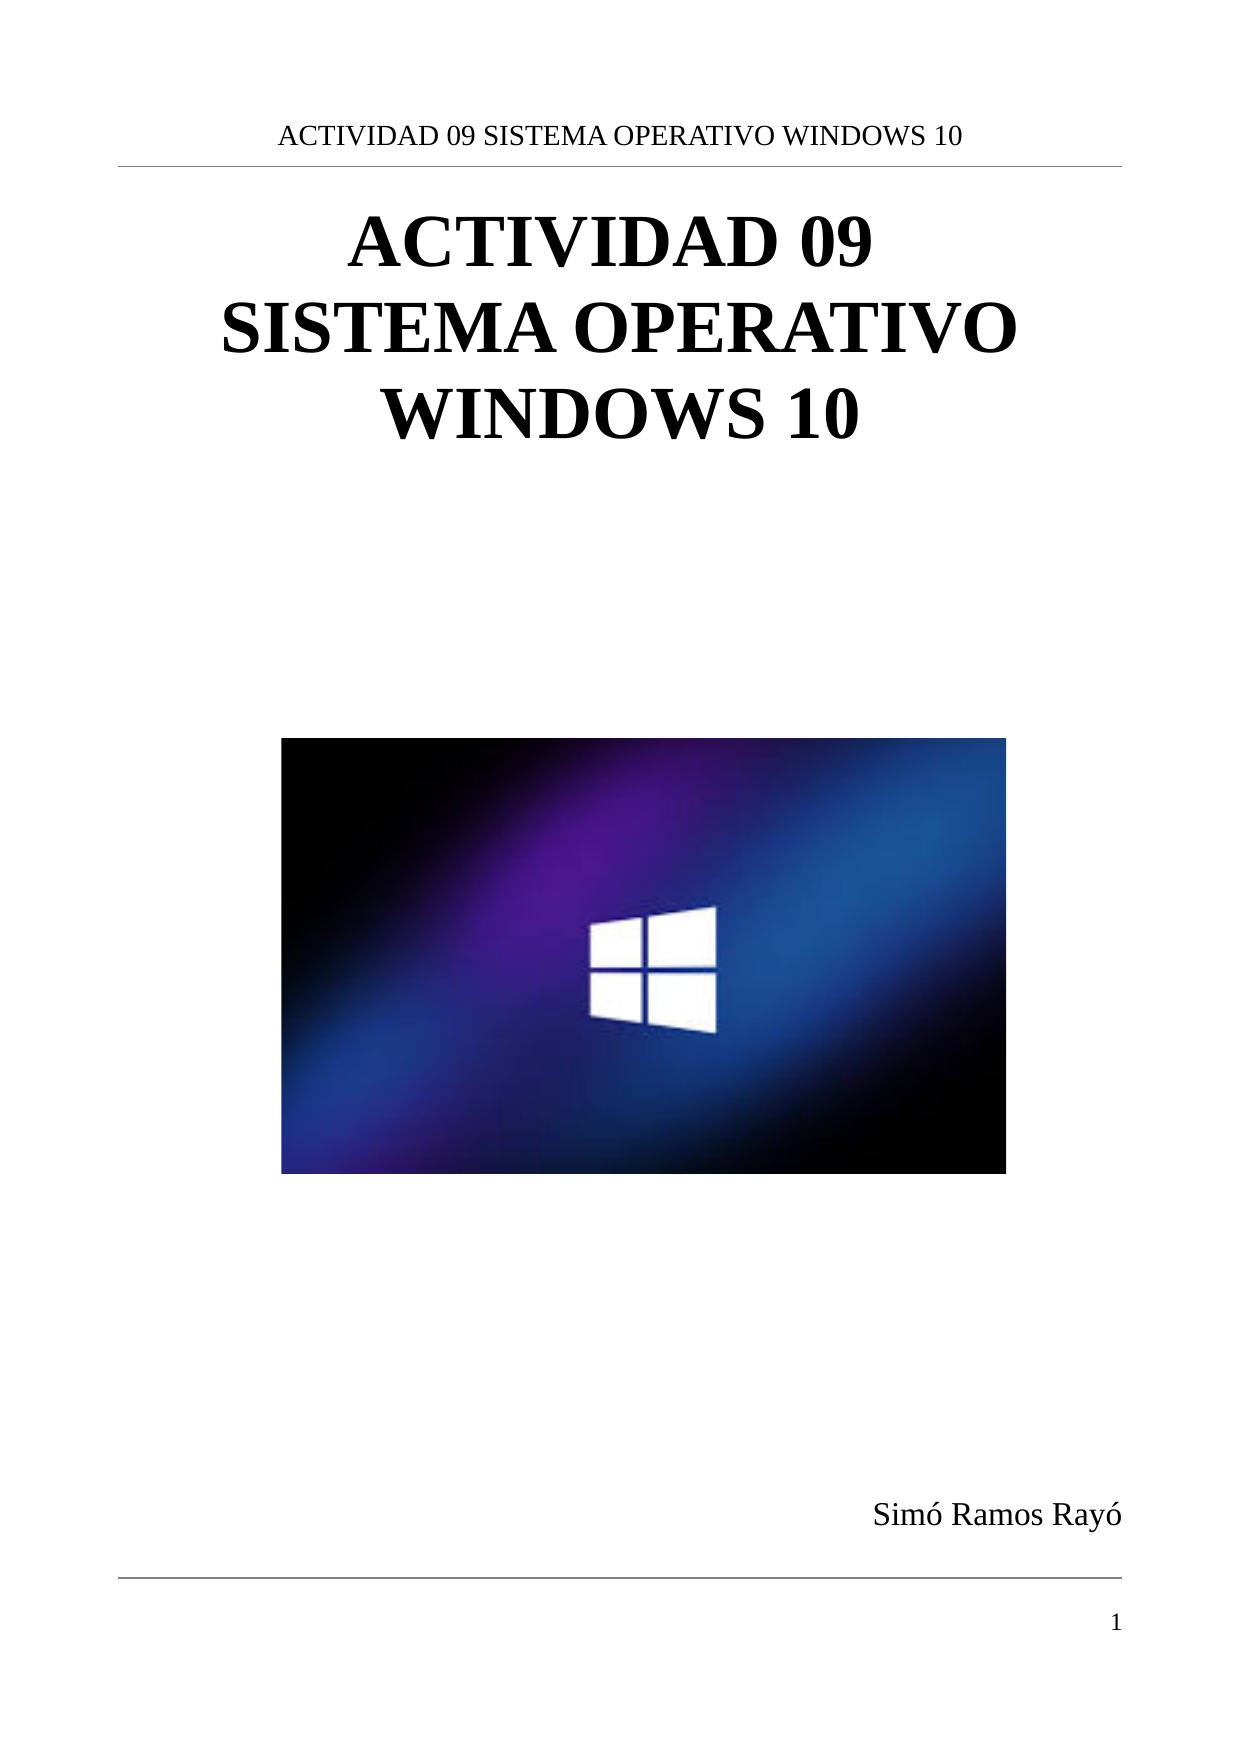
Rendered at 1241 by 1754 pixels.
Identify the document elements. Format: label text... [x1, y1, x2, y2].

picture [281, 738, 1007, 1174]
text ACTIVIDAD 09 [118, 196, 1122, 282]
text Simó Ramos Rayó [118, 1494, 1122, 1533]
text SISTEMA OPERATIVO WINDOWS 10 [118, 282, 1122, 455]
